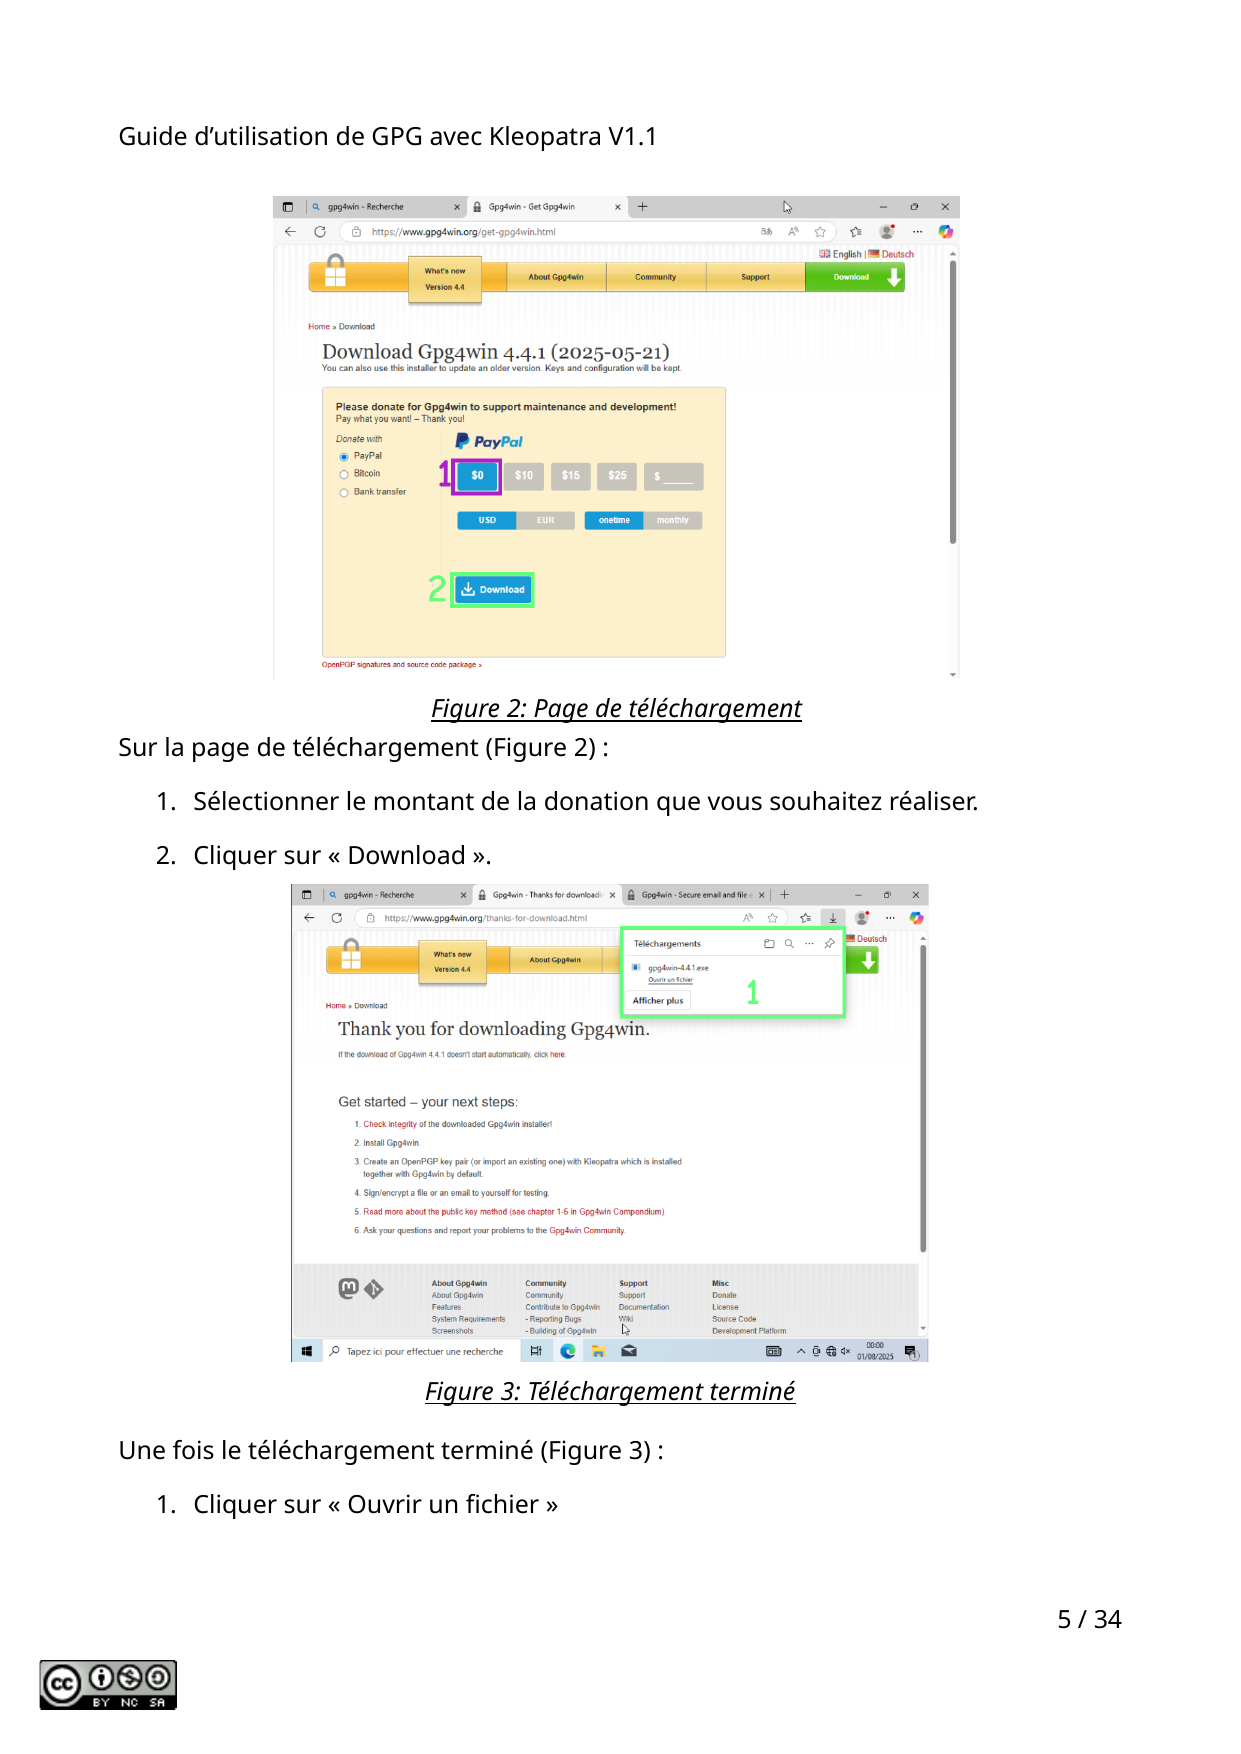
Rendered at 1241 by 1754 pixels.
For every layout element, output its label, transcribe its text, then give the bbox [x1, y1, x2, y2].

text Figure 2: Page de téléchargement [273, 679, 960, 725]
list Cliquer sur « Download ». [156, 837, 1122, 872]
picture [272, 196, 960, 679]
picture [291, 884, 929, 1362]
list Sélectionner le montant de la donation que vous souhaitez réaliser. [156, 784, 1122, 818]
list Cliquer sur « Ouvrir un fichier » [156, 1486, 1122, 1520]
picture [39, 1660, 177, 1710]
text [291, 872, 929, 884]
text Figure 3: Téléchargement terminé [291, 1362, 929, 1408]
text Une fois le téléchargement terminé (Figure 3) : [118, 891, 1122, 1467]
text Sur la page de téléchargement (Figure 2) : [118, 182, 1122, 764]
